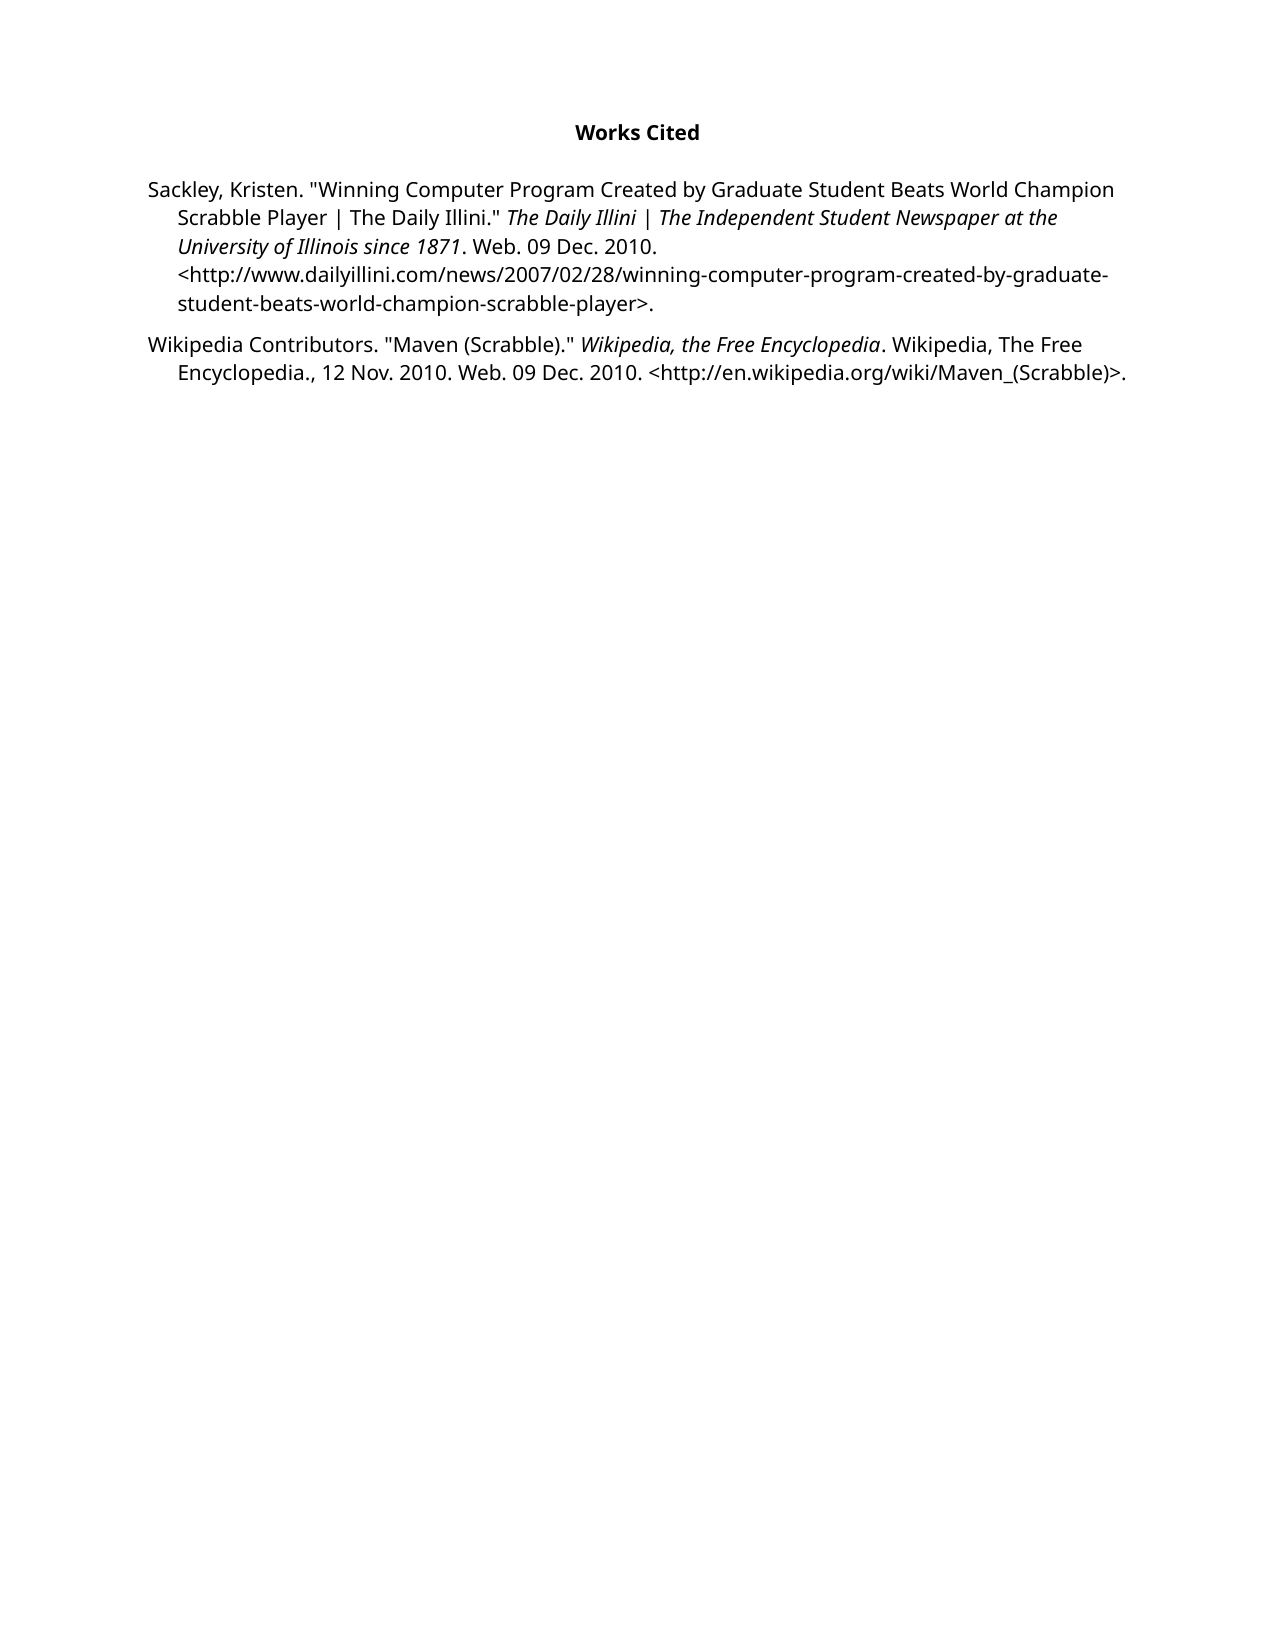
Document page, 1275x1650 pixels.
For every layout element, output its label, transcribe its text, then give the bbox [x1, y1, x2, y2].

text Wikipedia Contributors. "Maven (Scrabble)." Wikipedia, the Free Encyclopedia. Wikipedia, The Free Encyclopedia., 12 Nov. 2010. Web. 09 Dec. 2010. <http://en.wikipedia.org/wiki/Maven_(Scrabble)>. [148, 330, 1157, 387]
text Sackley, Kristen. "Winning Computer Program Created by Graduate Student Beats World Champion Scrabble Player | The Daily Illini." The Daily Illini | The Independent Student Newspaper at the University of Illinois since 1871. Web. 09 Dec. 2010. <http://www.dailyillini.com/news/2007/02/28/winning-computer-program-created-by-graduate-student-beats-world-champion-scrabble-player>. [148, 175, 1157, 317]
text Works Cited [118, 118, 1157, 147]
